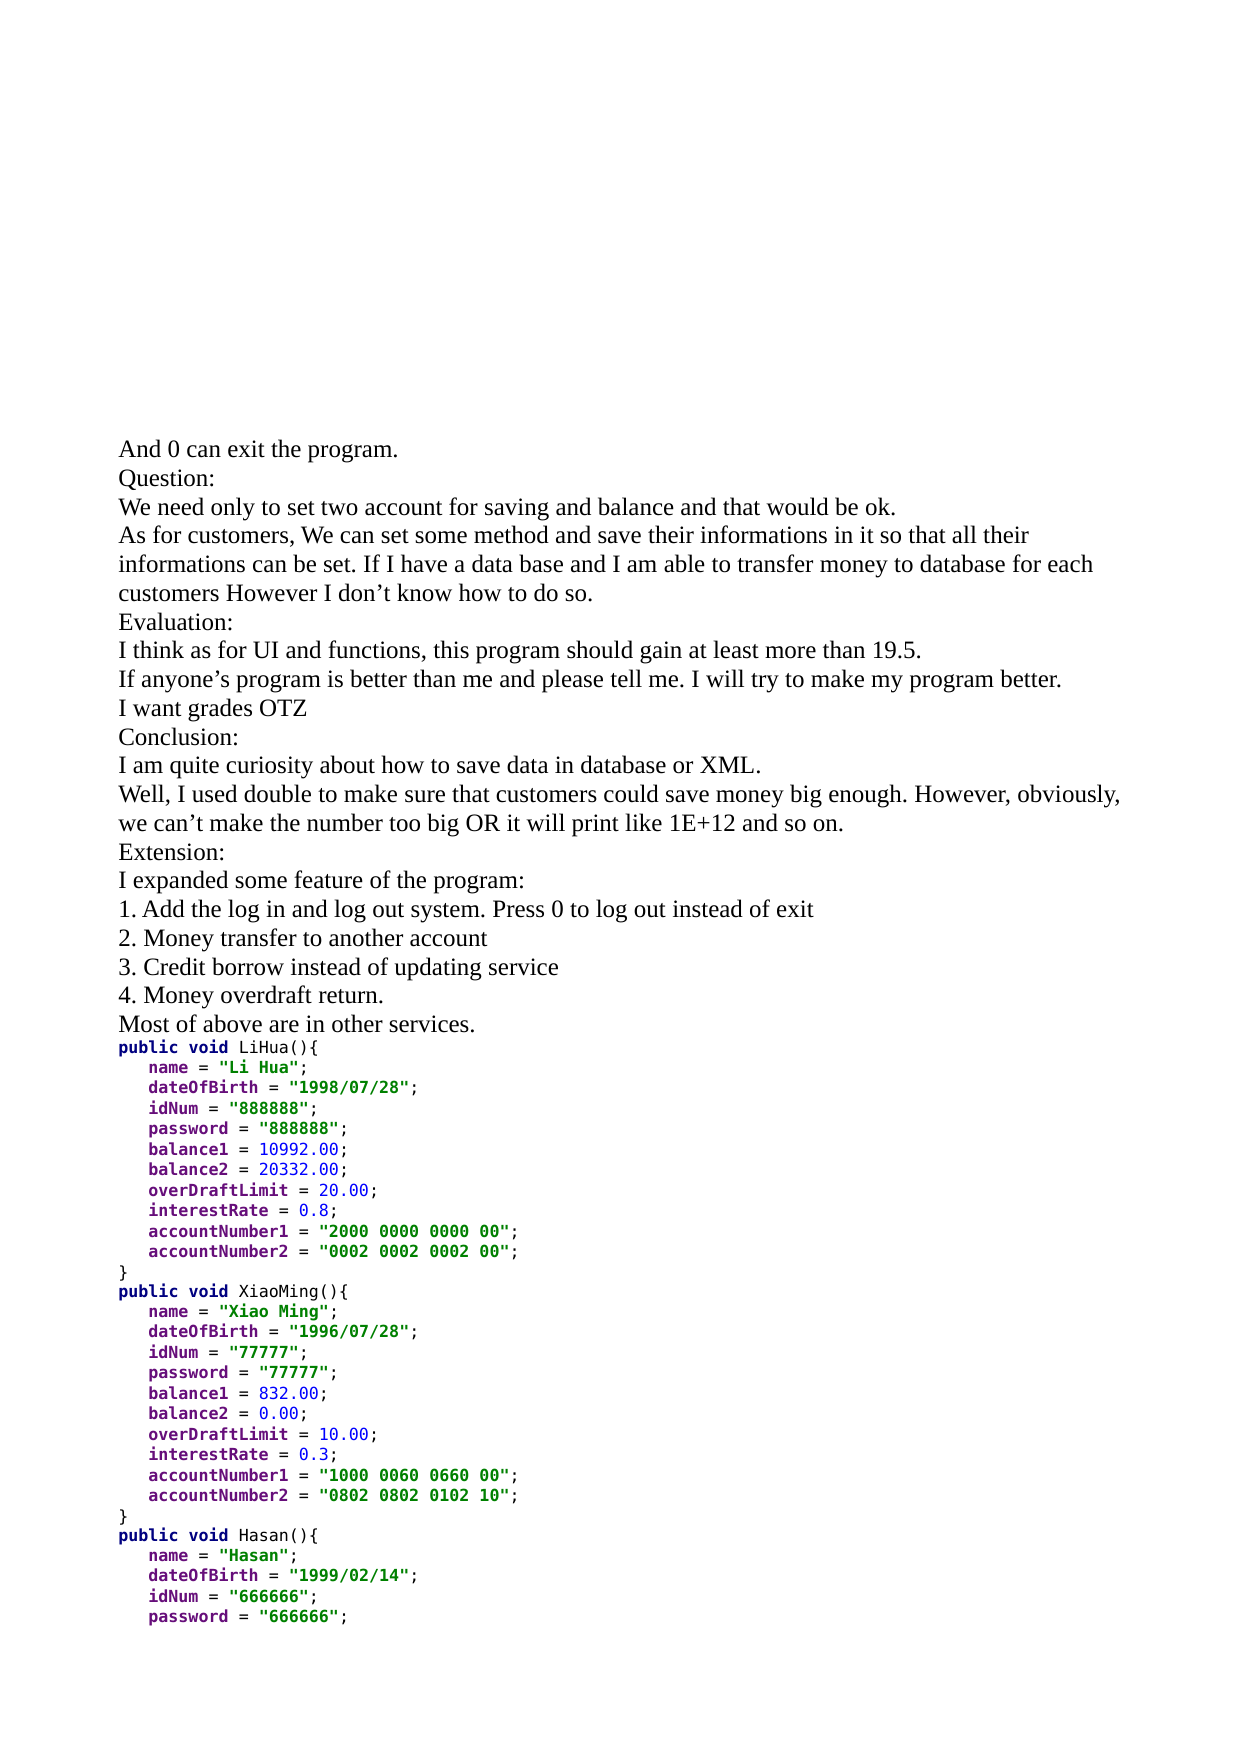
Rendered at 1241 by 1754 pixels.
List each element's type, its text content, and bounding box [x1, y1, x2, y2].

text And 0 can exit the program. [118, 434, 1122, 463]
text accountNumber2 = "0802 0802 0102 10"; [118, 1486, 1122, 1507]
text idNum = "666666"; [118, 1586, 1122, 1607]
text name = "Xiao Ming"; [118, 1301, 1122, 1322]
text overDraftLimit = 10.00; [118, 1424, 1122, 1445]
text accountNumber1 = "1000 0060 0660 00"; [118, 1466, 1122, 1486]
text balance2 = 20332.00; [118, 1160, 1122, 1181]
text If anyone’s program is better than me and please tell me. I will try to make my program better. [118, 664, 1122, 693]
text dateOfBirth = "1996/07/28"; [118, 1322, 1122, 1342]
text Conclusion: [118, 722, 1122, 751]
text name = "Li Hua"; [118, 1057, 1122, 1078]
text idNum = "77777"; [118, 1342, 1122, 1363]
text Most of above are in other services. [118, 1009, 1122, 1038]
text Question: [118, 463, 1122, 492]
text interestRate = 0.8; [118, 1201, 1122, 1222]
text balance2 = 0.00; [118, 1404, 1122, 1424]
text 3. Credit borrow instead of updating service [118, 952, 1122, 981]
text } [118, 1263, 1122, 1282]
text dateOfBirth = "1999/02/14"; [118, 1566, 1122, 1586]
text We need only to set two account for saving and balance and that would be ok. [118, 492, 1122, 521]
text 4. Money overdraft return. [118, 981, 1122, 1009]
text accountNumber1 = "2000 0000 0000 00"; [118, 1222, 1122, 1242]
text As for customers, We can set some method and save their informations in it so that all their informations can be set. If I have a data base and I am able to transfer money to database for each customers However I don’t know how to do so. [118, 521, 1122, 607]
text } [118, 1507, 1122, 1526]
text password = "77777"; [118, 1363, 1122, 1383]
text balance1 = 10992.00; [118, 1139, 1122, 1160]
text password = "666666"; [118, 1607, 1122, 1627]
text accountNumber2 = "0002 0002 0002 00"; [118, 1242, 1122, 1263]
text public void XiaoMing(){ [118, 1282, 1122, 1301]
text overDraftLimit = 20.00; [118, 1181, 1122, 1201]
text I expanded some feature of the program: [118, 866, 1122, 894]
text public void Hasan(){ [118, 1526, 1122, 1545]
text password = "888888"; [118, 1119, 1122, 1139]
text interestRate = 0.3; [118, 1445, 1122, 1466]
text 1. Add the log in and log out system. Press 0 to log out instead of exit [118, 894, 1122, 923]
text Evaluation: [118, 607, 1122, 636]
text Extension: [118, 837, 1122, 866]
text I am quite curiosity about how to save data in database or XML. [118, 751, 1122, 779]
text balance1 = 832.00; [118, 1383, 1122, 1404]
text name = "Hasan"; [118, 1545, 1122, 1566]
text I think as for UI and functions, this program should gain at least more than 19.5. [118, 636, 1122, 664]
text I want grades OTZ [118, 693, 1122, 722]
text Well, I used double to make sure that customers could save money big enough. However, obviously, we can’t make the number too big OR it will print like 1E+12 and so on. [118, 779, 1122, 837]
text dateOfBirth = "1998/07/28"; [118, 1078, 1122, 1098]
text 2. Money transfer to another account [118, 923, 1122, 952]
text idNum = "888888"; [118, 1098, 1122, 1119]
text public void LiHua(){ [118, 1038, 1122, 1057]
